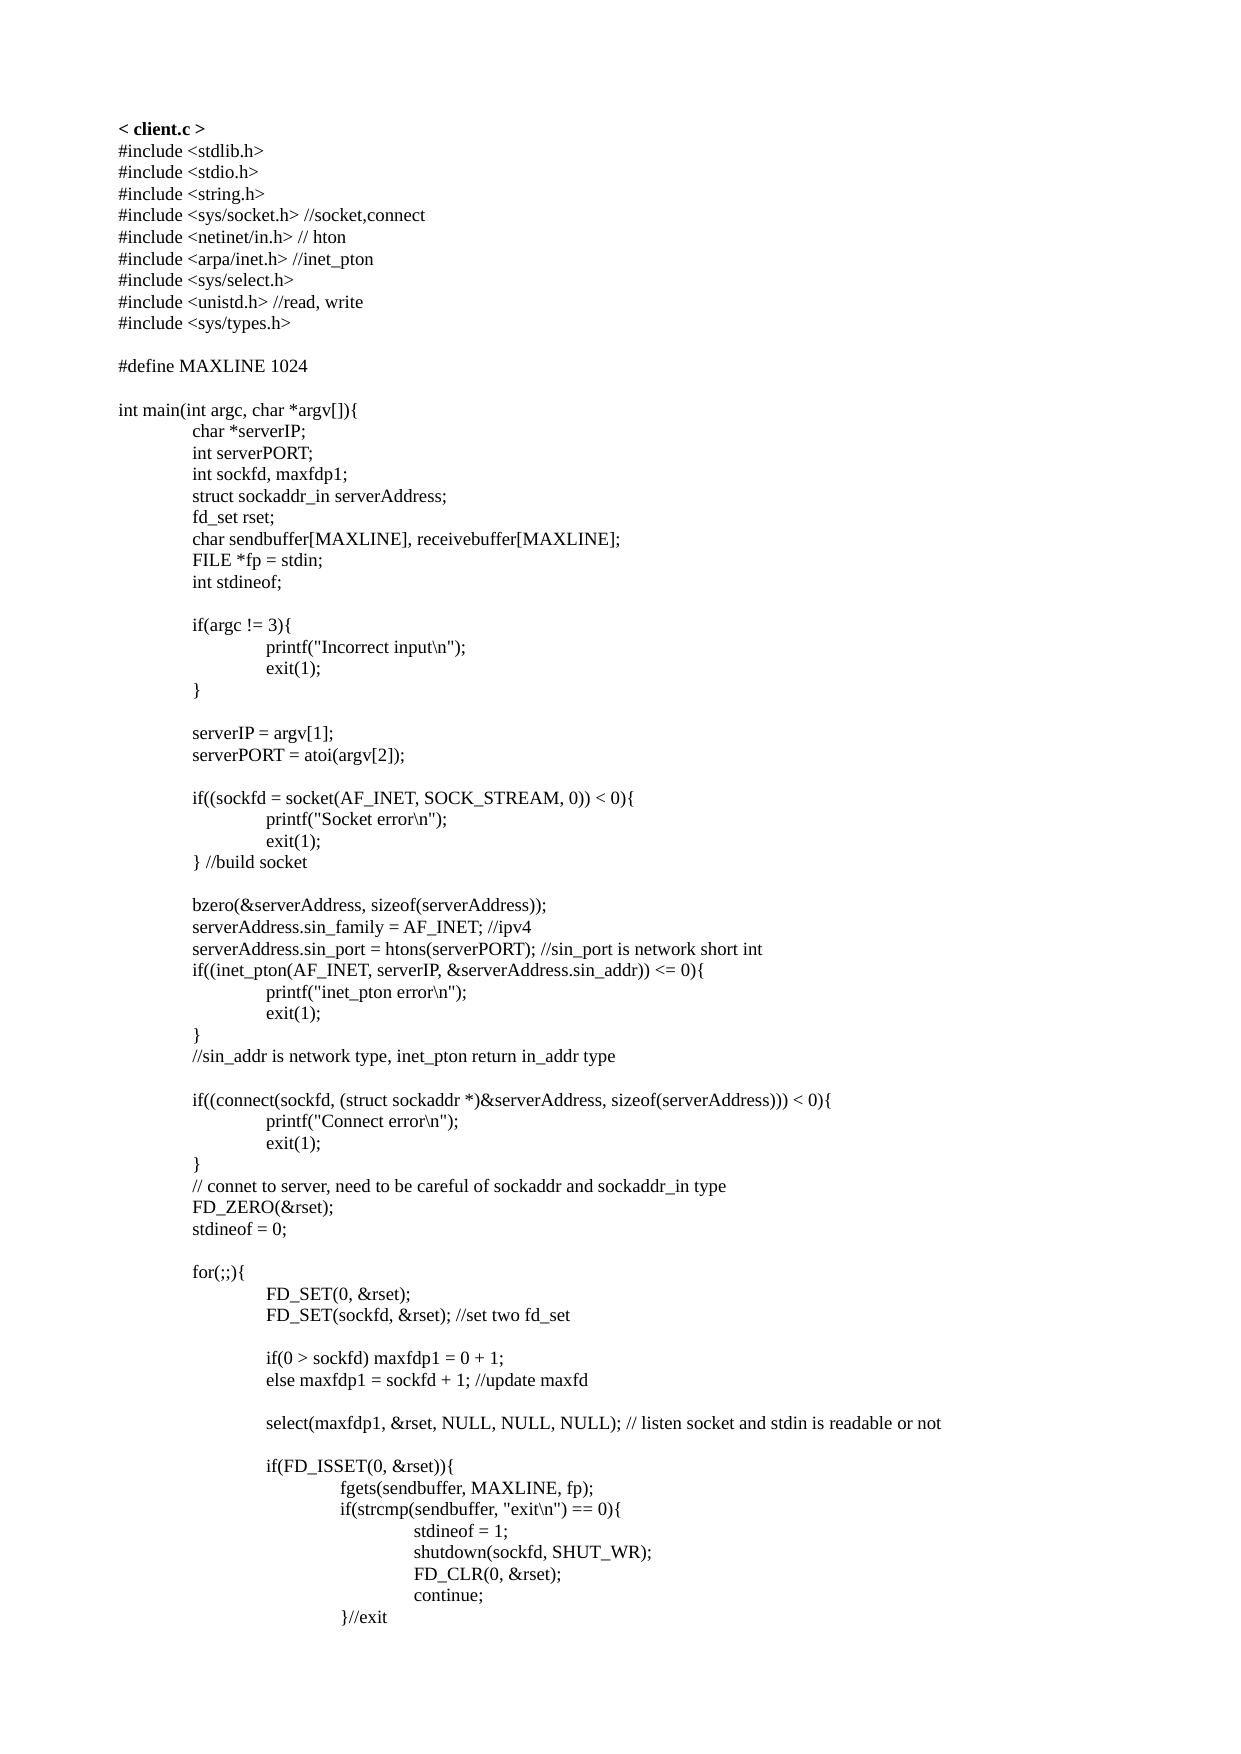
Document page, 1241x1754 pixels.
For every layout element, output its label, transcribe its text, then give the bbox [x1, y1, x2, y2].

text } [118, 1024, 1122, 1045]
text stdineof = 1; [118, 1520, 1122, 1541]
text if(strcmp(sendbuffer, "exit\n") == 0){ [118, 1498, 1122, 1520]
text bzero(&serverAddress, sizeof(serverAddress)); [118, 894, 1122, 916]
text FD_ZERO(&rset); [118, 1196, 1122, 1218]
text int main(int argc, char *argv[]){ [118, 398, 1122, 420]
text < client.c > [118, 118, 1122, 140]
text if(0 > sockfd) maxfdp1 = 0 + 1; [118, 1347, 1122, 1369]
text #define MAXLINE 1024 [118, 355, 1122, 377]
text #include <sys/select.h> [118, 269, 1122, 291]
text printf("Incorrect input\n"); [118, 636, 1122, 657]
text serverPORT = atoi(argv[2]); [118, 743, 1122, 765]
text // connet to server, need to be careful of sockaddr and sockaddr_in type [118, 1175, 1122, 1196]
text if((inet_pton(AF_INET, serverIP, &serverAddress.sin_addr)) <= 0){ [118, 959, 1122, 981]
text #include <netinet/in.h> // hton [118, 226, 1122, 247]
text printf("Connect error\n"); [118, 1110, 1122, 1132]
text char *serverIP; [118, 420, 1122, 442]
text #include <stdio.h> [118, 161, 1122, 183]
text if(FD_ISSET(0, &rset)){ [118, 1455, 1122, 1477]
text exit(1); [118, 830, 1122, 851]
text FD_SET(sockfd, &rset); //set two fd_set [118, 1304, 1122, 1326]
text printf("Socket error\n"); [118, 808, 1122, 830]
text shutdown(sockfd, SHUT_WR); [118, 1541, 1122, 1563]
text } [118, 679, 1122, 700]
text #include <unistd.h> //read, write [118, 291, 1122, 312]
text } [118, 1153, 1122, 1175]
text FD_CLR(0, &rset); [118, 1563, 1122, 1584]
text if((connect(sockfd, (struct sockaddr *)&serverAddress, sizeof(serverAddress))) < 0){ [118, 1088, 1122, 1110]
text #include <arpa/inet.h> //inet_pton [118, 247, 1122, 269]
text exit(1); [118, 1002, 1122, 1024]
text #include <string.h> [118, 183, 1122, 204]
text stdineof = 0; [118, 1218, 1122, 1239]
text int stdineof; [118, 571, 1122, 592]
text } //build socket [118, 851, 1122, 873]
text char sendbuffer[MAXLINE], receivebuffer[MAXLINE]; [118, 528, 1122, 549]
text #include <sys/types.h> [118, 312, 1122, 334]
text fgets(sendbuffer, MAXLINE, fp); [118, 1477, 1122, 1498]
text printf("inet_pton error\n"); [118, 981, 1122, 1002]
text FILE *fp = stdin; [118, 549, 1122, 571]
text }//exit [118, 1606, 1122, 1627]
text serverIP = argv[1]; [118, 722, 1122, 743]
text int sockfd, maxfdp1; [118, 463, 1122, 485]
text FD_SET(0, &rset); [118, 1282, 1122, 1304]
text //sin_addr is network type, inet_pton return in_addr type [118, 1045, 1122, 1067]
text continue; [118, 1584, 1122, 1606]
text struct sockaddr_in serverAddress; [118, 485, 1122, 506]
text select(maxfdp1, &rset, NULL, NULL, NULL); // listen socket and stdin is readable or not [118, 1412, 1122, 1433]
text exit(1); [118, 1132, 1122, 1153]
text else maxfdp1 = sockfd + 1; //update maxfd [118, 1369, 1122, 1390]
text if(argc != 3){ [118, 614, 1122, 636]
text fd_set rset; [118, 506, 1122, 528]
text int serverPORT; [118, 442, 1122, 463]
text serverAddress.sin_family = AF_INET; //ipv4 [118, 916, 1122, 937]
text for(;;){ [118, 1261, 1122, 1282]
text #include <sys/socket.h> //socket,connect [118, 204, 1122, 226]
text serverAddress.sin_port = htons(serverPORT); //sin_port is network short int [118, 937, 1122, 959]
text #include <stdlib.h> [118, 140, 1122, 161]
text exit(1); [118, 657, 1122, 679]
text if((sockfd = socket(AF_INET, SOCK_STREAM, 0)) < 0){ [118, 787, 1122, 808]
